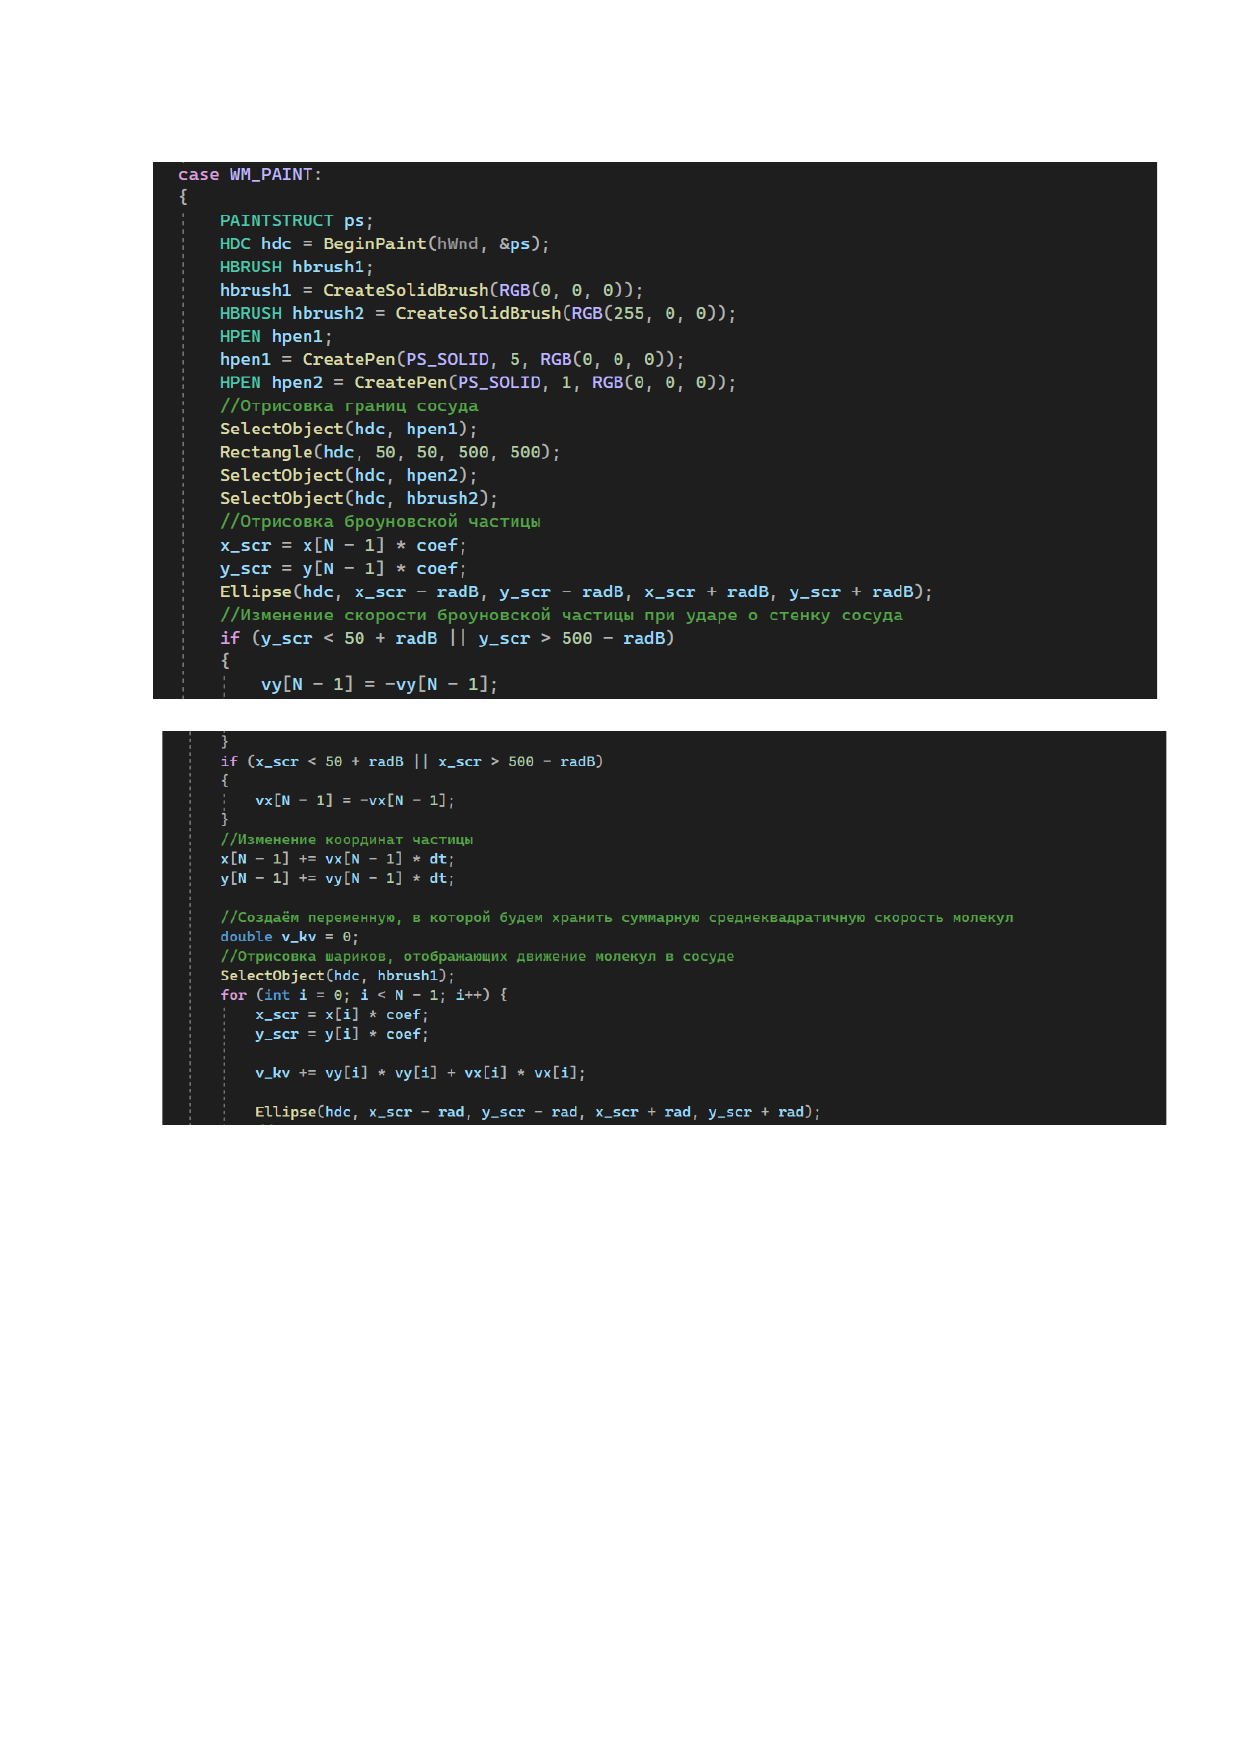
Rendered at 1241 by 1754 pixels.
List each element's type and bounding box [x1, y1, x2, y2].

picture [153, 162, 1158, 699]
picture [162, 731, 1167, 1125]
